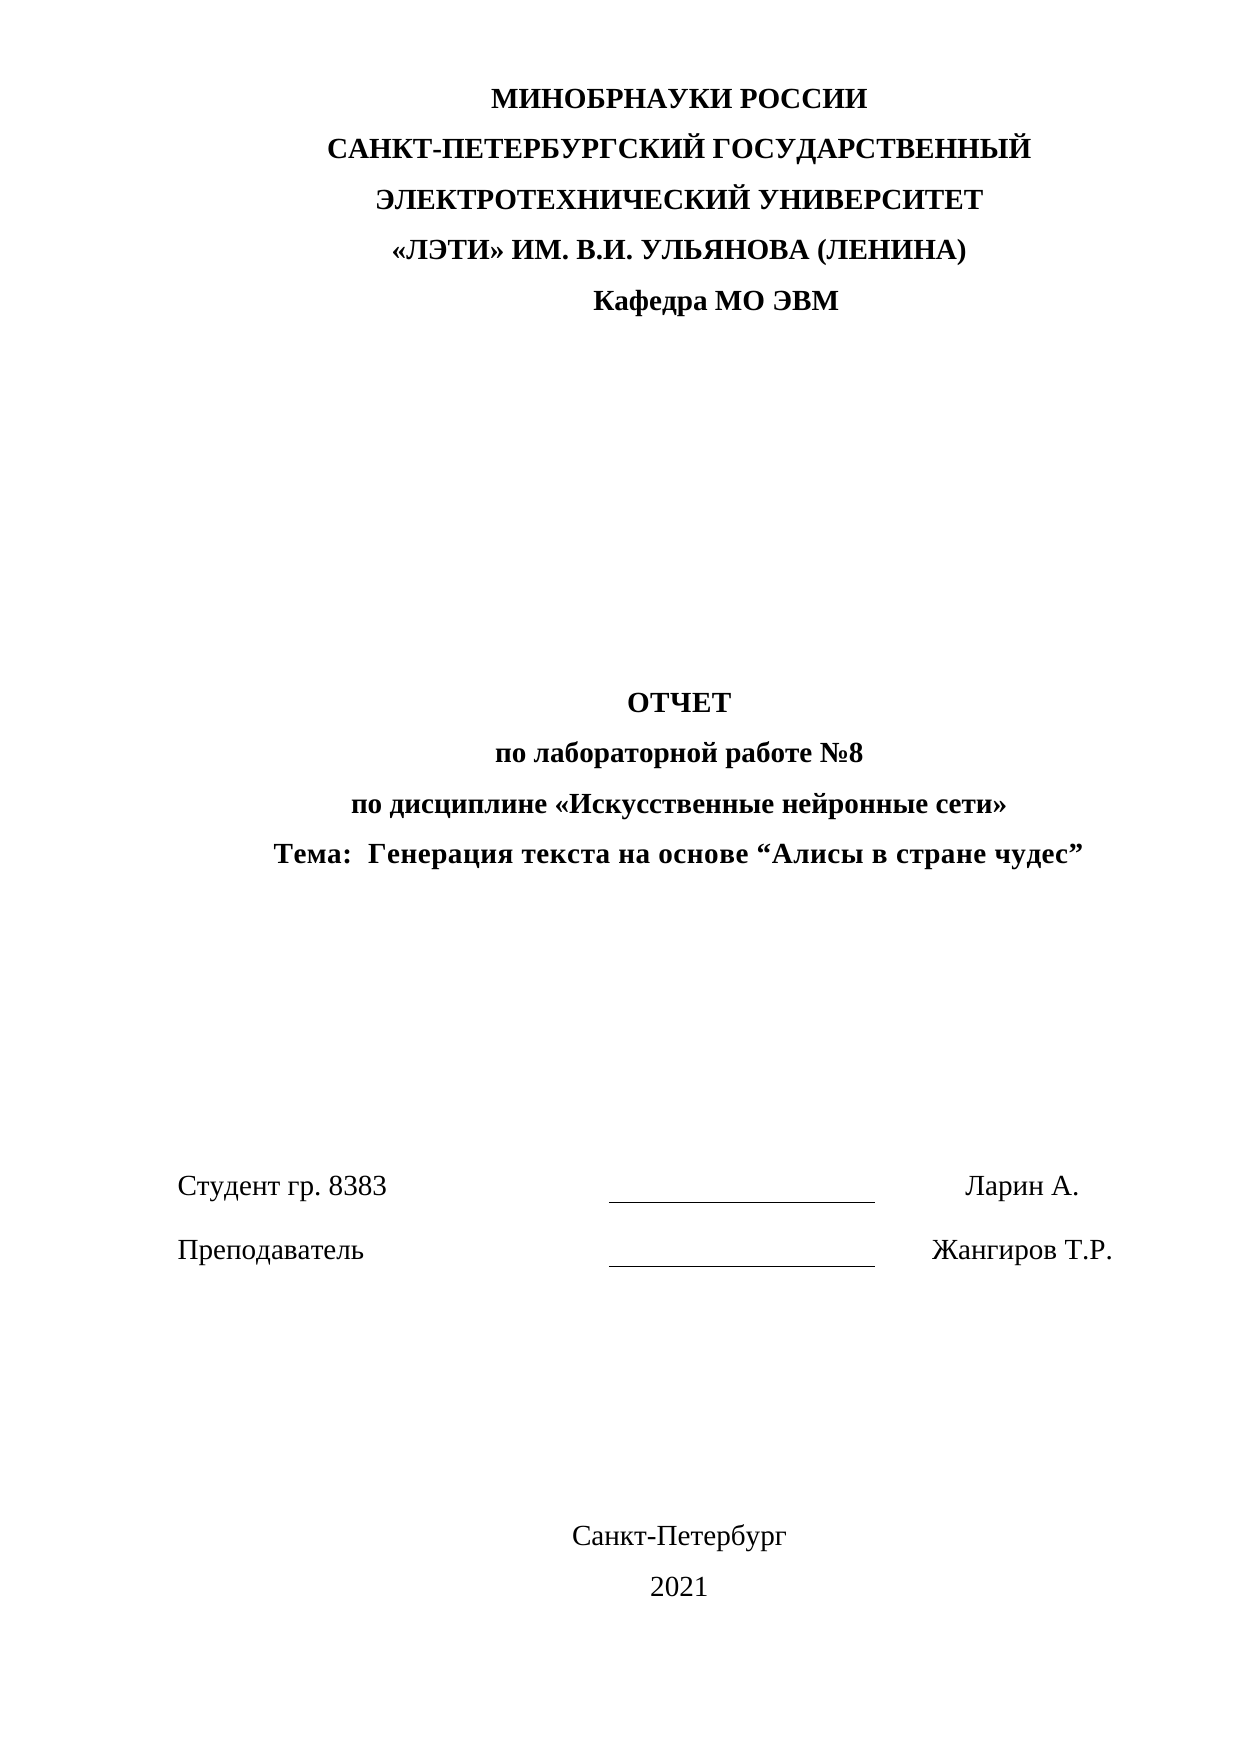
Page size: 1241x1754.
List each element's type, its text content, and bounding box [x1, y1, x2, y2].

text по лабораторной работе №8 [177, 735, 1181, 769]
text по дисциплине «Искусственные нейронные сети» [177, 786, 1181, 819]
text отчет [177, 685, 1181, 719]
text «ЛЭТИ» им. В.И. Ульянова (Ленина) [177, 232, 1181, 266]
text Кафедра МО ЭВМ [177, 283, 1181, 316]
table_cell Преподаватель [166, 1202, 609, 1266]
text 2021 [177, 1569, 1181, 1602]
text Санкт-Петербургский государственный [177, 132, 1181, 165]
table_header Ларин А. [875, 1138, 1170, 1202]
text Тема: Генерация текста на основе “Алисы в стране чудес” [177, 836, 1181, 869]
table_header [609, 1138, 875, 1202]
table_cell Жангиров Т.Р. [875, 1202, 1170, 1266]
text Санкт-Петербург [177, 1518, 1181, 1552]
table_cell [609, 1203, 875, 1266]
table_header Студент гр. 8383 [166, 1138, 609, 1202]
text электротехнический университет [177, 182, 1181, 216]
text МИНОБРНАУКИ РОССИИ [177, 81, 1181, 115]
